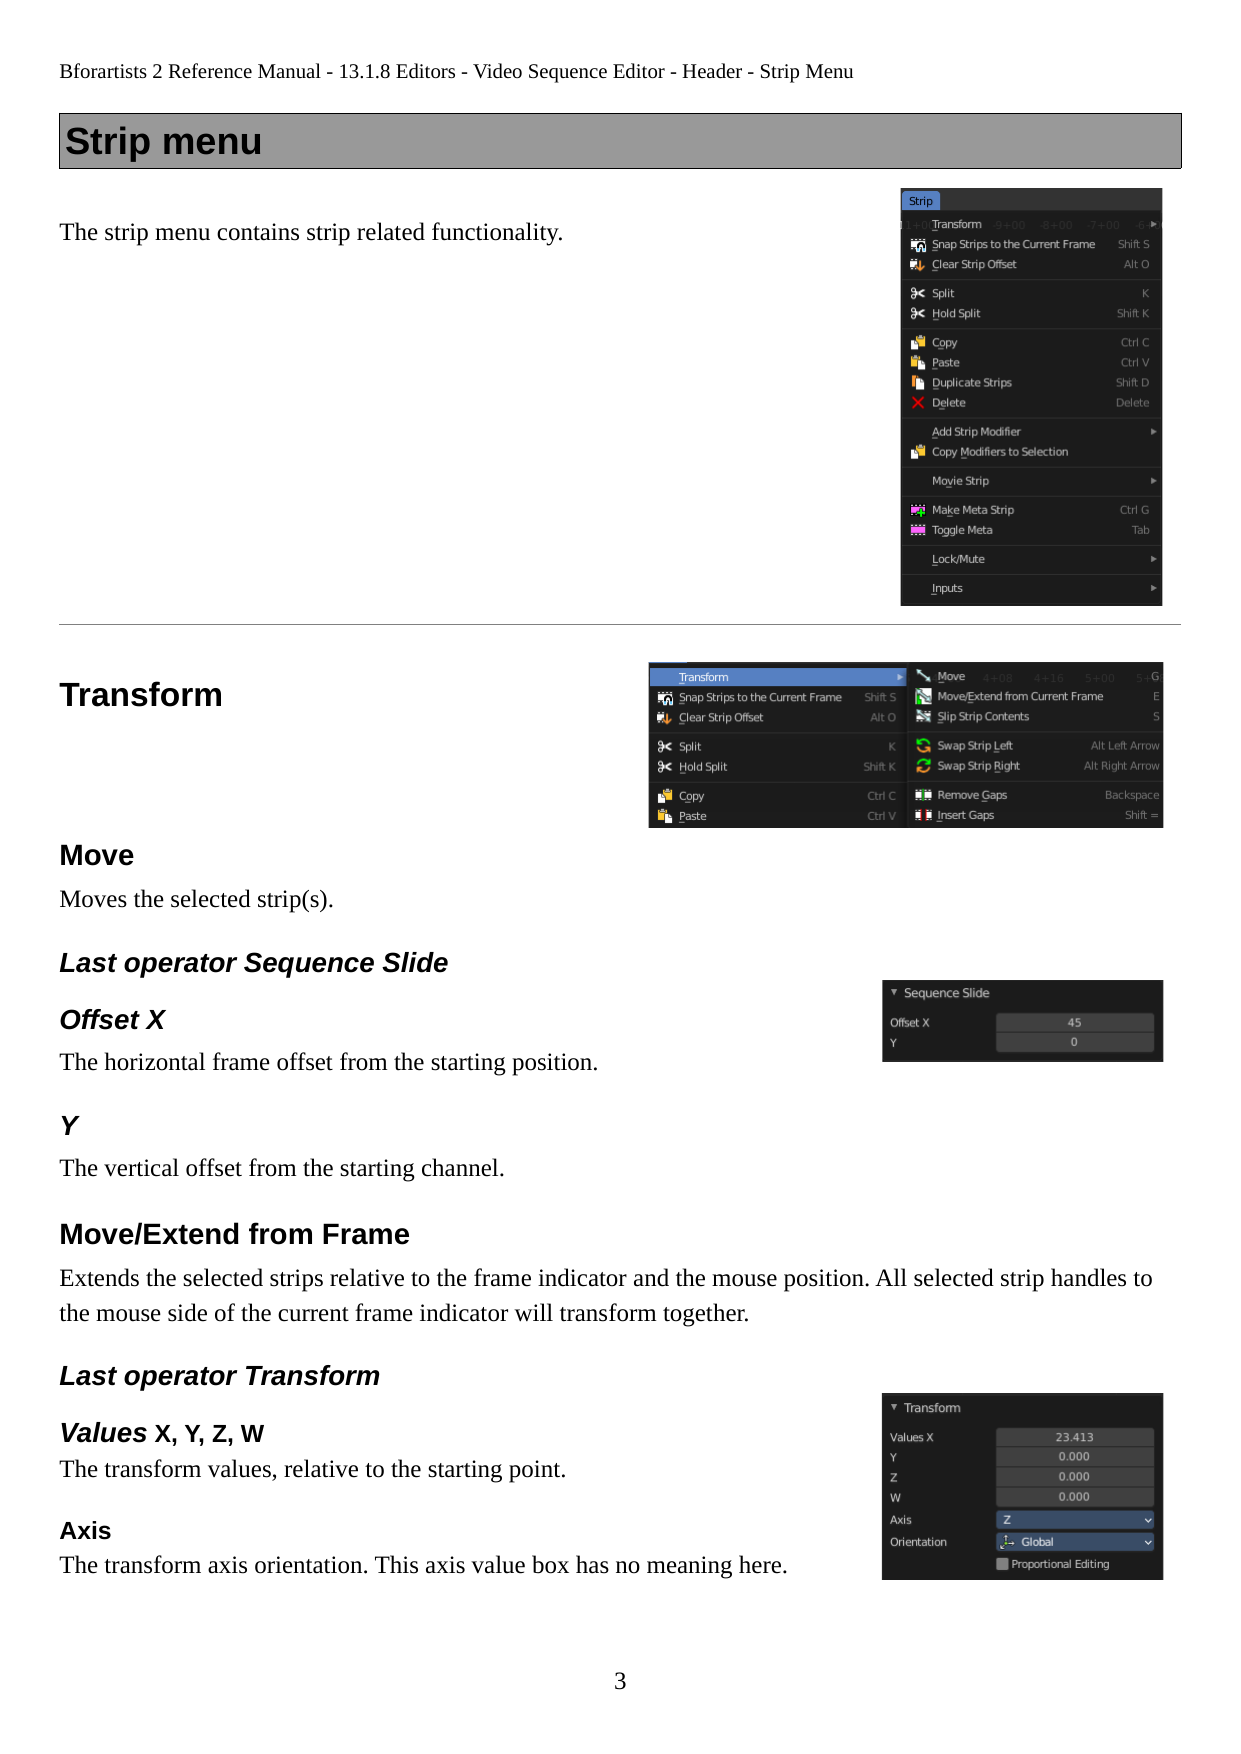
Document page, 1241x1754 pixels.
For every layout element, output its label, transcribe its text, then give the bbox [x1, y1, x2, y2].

text The transform values, relative to the starting point. [59, 1454, 881, 1483]
text The transform axis orientation. This axis value box has no meaning here. [59, 1551, 881, 1579]
picture [882, 980, 1164, 1062]
picture [648, 662, 1164, 828]
table_header Strip menu [60, 114, 1181, 168]
text Extends the selected strips relative to the frame indicator and the mouse position. All selected strip handles to the mouse side of the current frame indicator will transform together. [59, 1263, 1181, 1326]
text The strip menu contains strip related functionality. [59, 217, 900, 246]
subtitle [1164, 1003, 1181, 1035]
text Moves the selected strip(s). [59, 884, 1181, 913]
subtitle [1164, 1416, 1181, 1448]
text The horizontal frame offset from the starting position. [59, 1047, 1181, 1076]
text The vertical offset from the starting channel. [59, 1153, 1181, 1182]
subtitle [1164, 1516, 1181, 1544]
subtitle Transform [59, 674, 648, 713]
subtitle Axis [59, 1516, 881, 1544]
subtitle Move/Extend from Frame [59, 1217, 1181, 1251]
subtitle Last operator Sequence Slide [59, 946, 1181, 978]
subtitle Move [59, 838, 1181, 872]
subtitle Offset X [59, 1003, 882, 1035]
subtitle Last operator Transform [59, 1359, 1181, 1391]
subtitle [1164, 674, 1181, 713]
subtitle Y [59, 1109, 1181, 1141]
subtitle Values X, Y, Z, W [59, 1416, 881, 1448]
picture [900, 188, 1163, 606]
picture [881, 1393, 1164, 1580]
